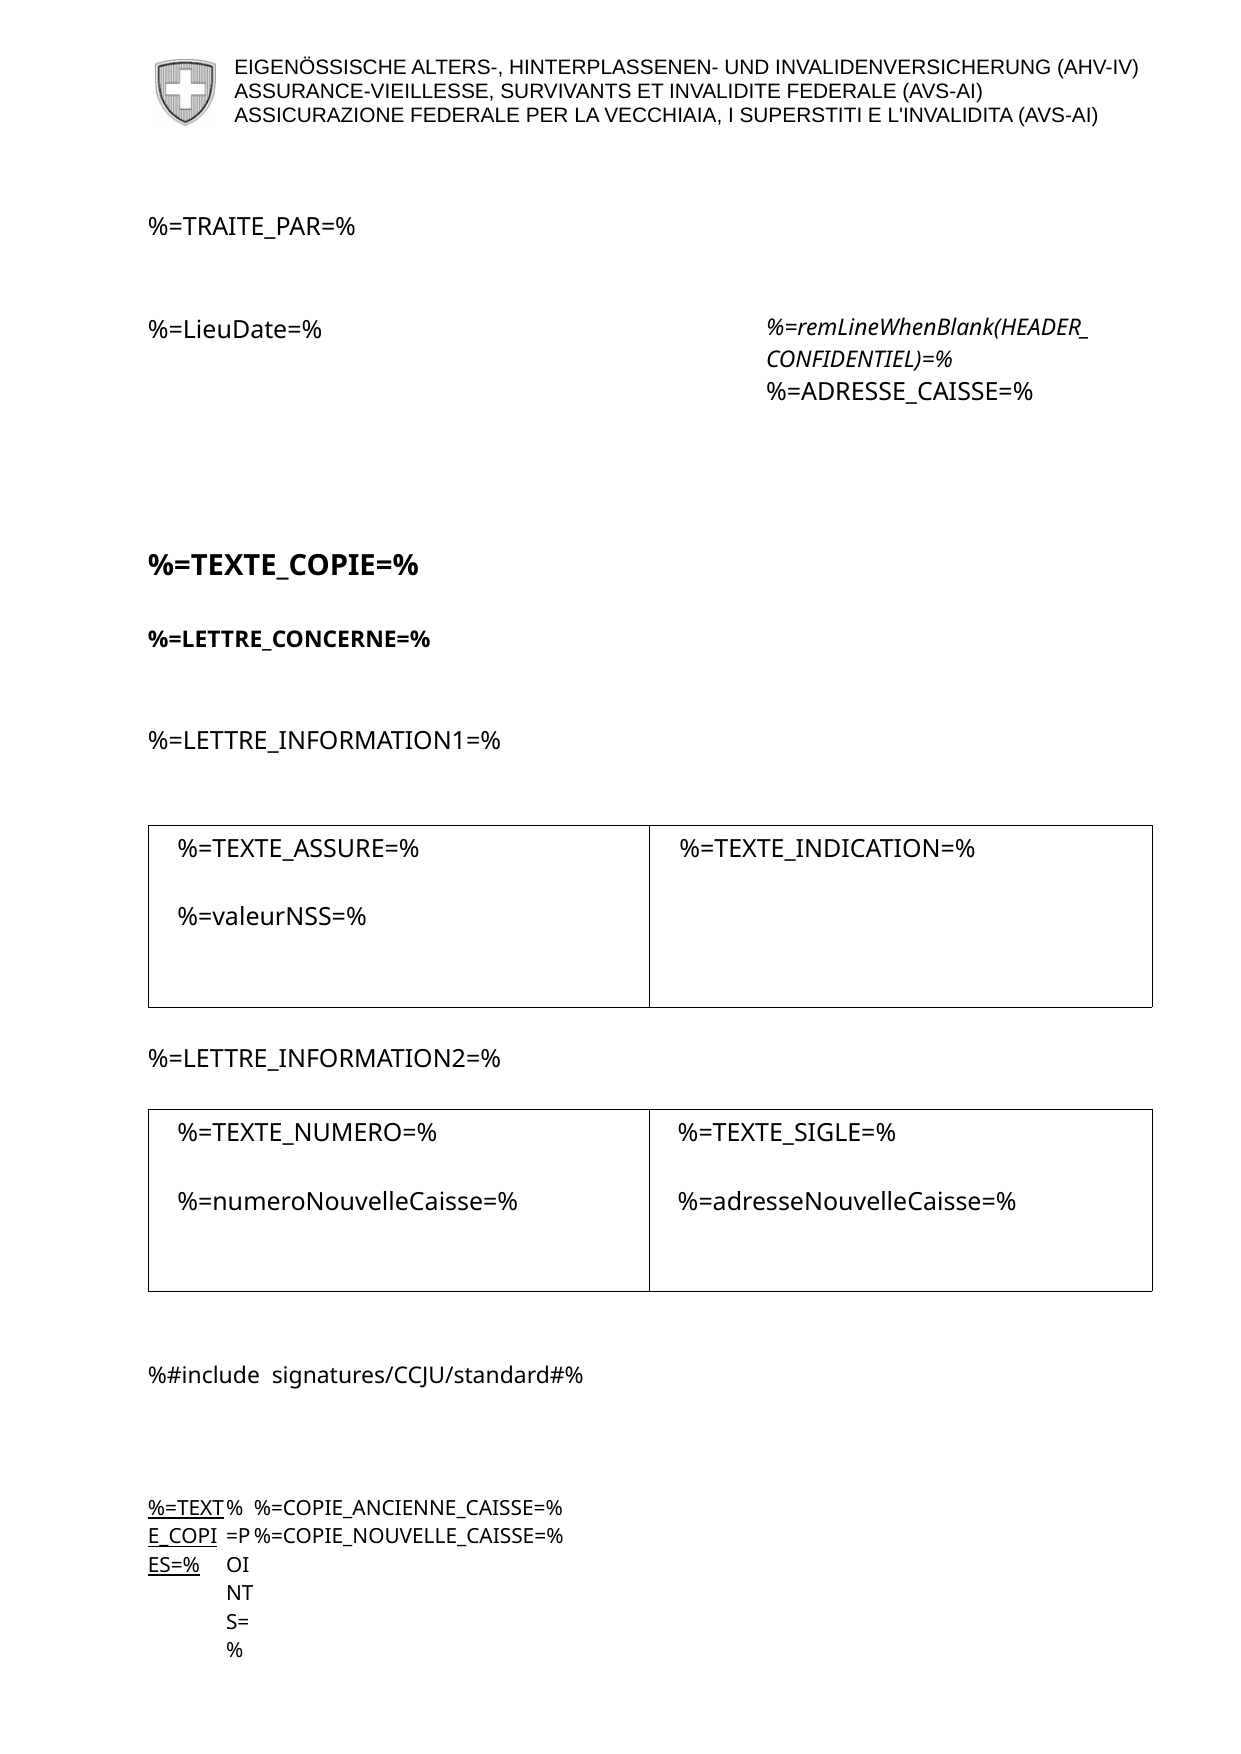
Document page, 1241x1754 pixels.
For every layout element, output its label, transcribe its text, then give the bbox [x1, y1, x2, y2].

picture [155, 59, 216, 126]
text %#include signatures/CCJU/standard#% [148, 1359, 1152, 1391]
text %=LETTRE_INFORMATION1=% [148, 723, 1152, 757]
table_header %=TEXTE_NUMERO=% %=numeroNouvelleCaisse=% [149, 1110, 649, 1291]
table_header %=TEXTE_SIGLE=% %=adresseNouvelleCaisse=% [650, 1110, 1152, 1291]
text %=LETTRE_INFORMATION2=% [148, 1041, 1152, 1075]
table_header %=TEXTE_INDICATION=% [650, 826, 1152, 1007]
table_header EIGENÖSSISCHE ALTERS-, HINTERPLASSENEN- UND INVALIDENVERSICHERUNG (AHV-IV) ASSURANCE-VIEILLESSE, SURVIVANTS ET INVALIDITE FEDERALE (AVS-AI) ASSICURAZIONE FEDERALE PER LA VECCHIAIA, I SUPERSTITI E L'INVALIDITA (AVS-AI) [234, 55, 1152, 151]
table_header [147, 55, 234, 151]
table_header %=remLineWhenBlank(HEADER_CONFIDENTIEL)=% %=ADRESSE_CAISSE=% [766, 311, 1152, 408]
text %=LETTRE_CONCERNE=% [148, 623, 1152, 655]
table_header %=LieuDate=% [148, 311, 766, 408]
text %=TEXTE_COPIE=% [148, 544, 1152, 584]
text %=TRAITE_PAR=% [148, 209, 1152, 243]
table_header %=TEXTE_ASSURE=% %=valeurNSS=% [149, 826, 649, 1007]
